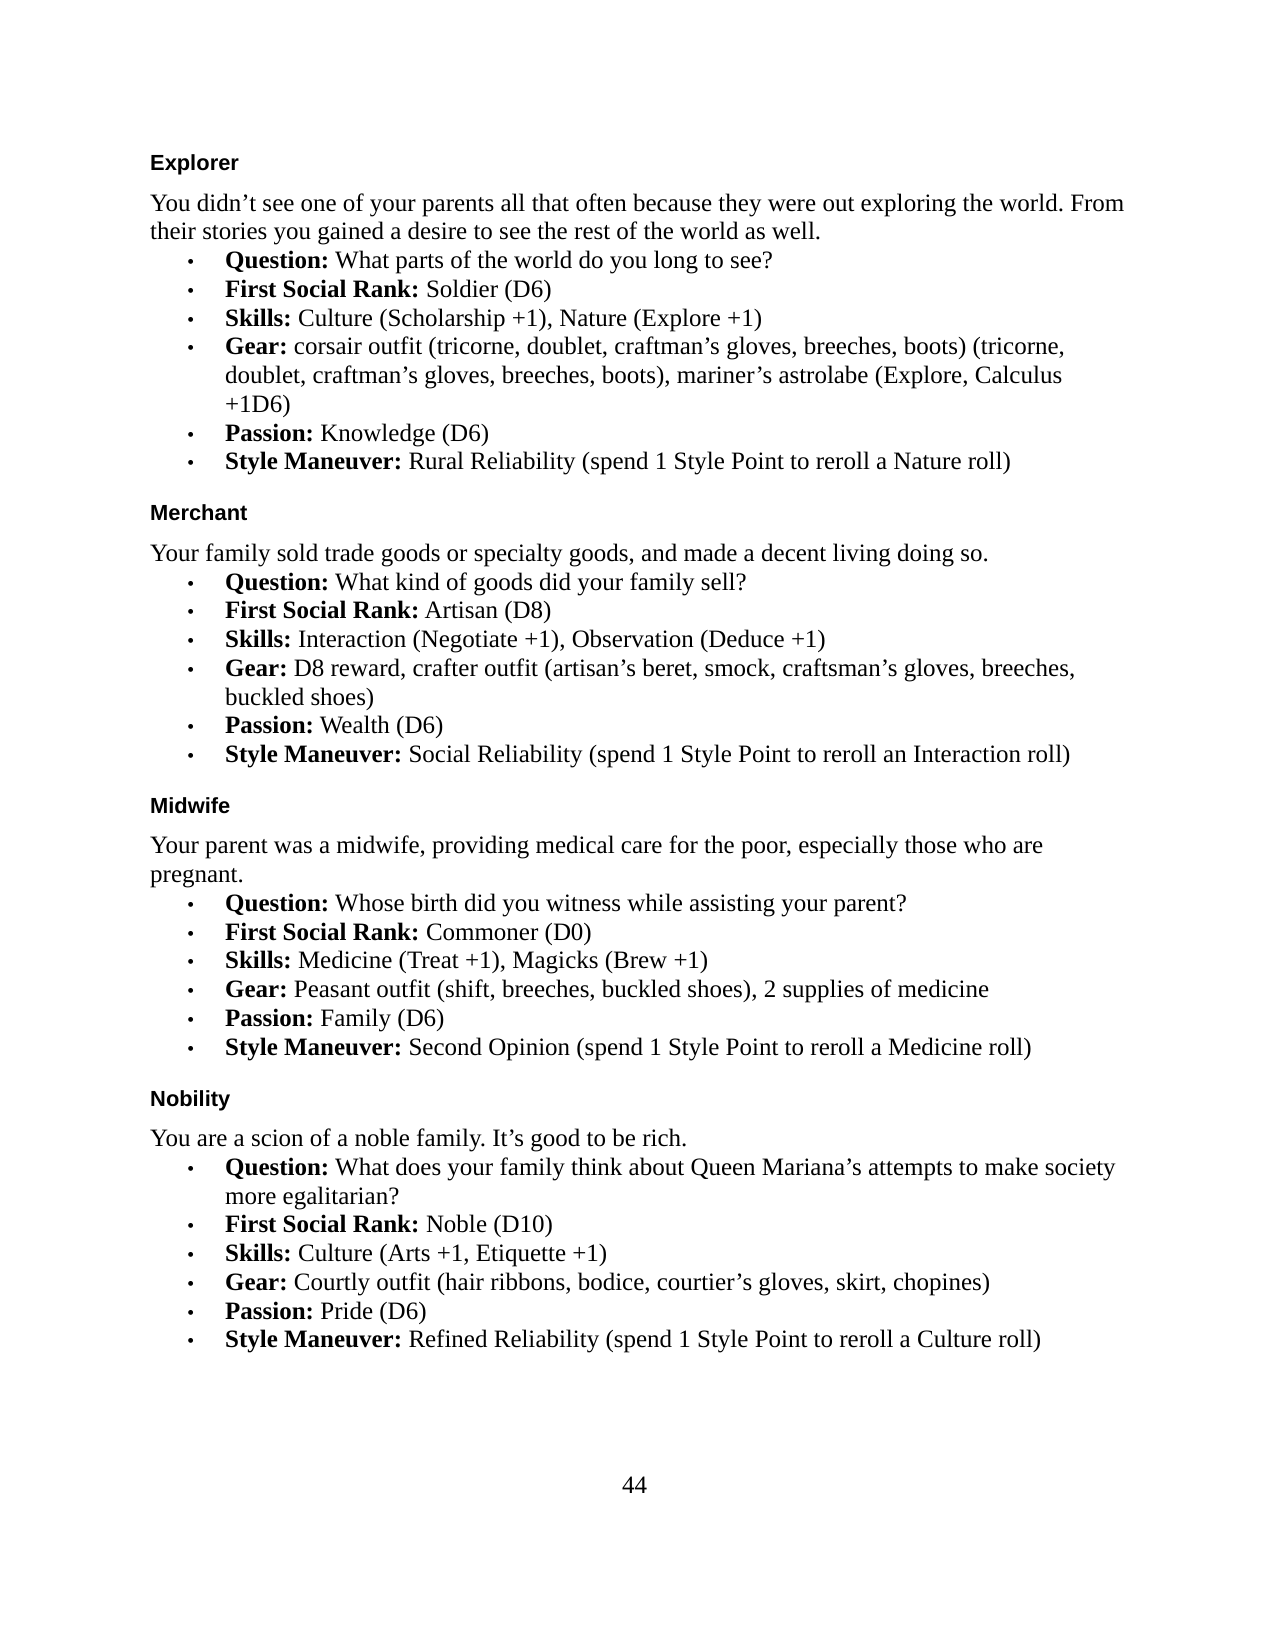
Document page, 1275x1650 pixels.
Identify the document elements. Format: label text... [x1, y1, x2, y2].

list First Social Rank: Soldier (D6) [187, 274, 1125, 303]
list First Social Rank: Artisan (D8) [187, 595, 1125, 624]
subtitle Merchant [150, 500, 1125, 525]
list Style Maneuver: Social Reliability (spend 1 Style Point to reroll an Interaction roll) [187, 739, 1125, 768]
list Passion: Family (D6) [187, 1003, 1125, 1032]
list Skills: Medicine (Treat +1), Magicks (Brew +1) [187, 946, 1125, 974]
list Question: Whose birth did you witness while assisting your parent? [187, 888, 1125, 917]
subtitle Explorer [150, 150, 1125, 175]
list Question: What does your family think about Queen Mariana’s attempts to make society more egalitarian? [187, 1152, 1125, 1209]
text Your parent was a midwife, providing medical care for the poor, especially those who are pregnant. [150, 831, 1125, 888]
text Your family sold trade goods or specialty goods, and made a decent living doing so. [150, 538, 1125, 567]
text You are a scion of a noble family. It’s good to be rich. [150, 1123, 1125, 1152]
list Skills: Interaction (Negotiate +1), Observation (Deduce +1) [187, 624, 1125, 653]
list First Social Rank: Commoner (D0) [187, 917, 1125, 946]
list Passion: Wealth (D6) [187, 710, 1125, 739]
list Passion: Knowledge (D6) [187, 418, 1125, 446]
subtitle Nobility [150, 1086, 1125, 1111]
list Question: What kind of goods did your family sell? [187, 567, 1125, 595]
list Passion: Pride (D6) [187, 1296, 1125, 1324]
list Gear: D8 reward, crafter outfit (artisan’s beret, smock, craftsman’s gloves, breeches, buckled shoes) [187, 653, 1125, 710]
list Gear: Peasant outfit (shift, breeches, buckled shoes), 2 supplies of medicine [187, 974, 1125, 1003]
list Style Maneuver: Refined Reliability (spend 1 Style Point to reroll a Culture roll) [187, 1324, 1125, 1353]
list First Social Rank: Noble (D10) [187, 1209, 1125, 1238]
text You didn’t see one of your parents all that often because they were out exploring the world. From their stories you gained a desire to see the rest of the world as well. [150, 188, 1125, 245]
list Skills: Culture (Scholarship +1), Nature (Explore +1) [187, 303, 1125, 331]
list Question: What parts of the world do you long to see? [187, 245, 1125, 274]
list Gear: corsair outfit (tricorne, doublet, craftman’s gloves, breeches, boots) (tricorne, doublet, craftman’s gloves, breeches, boots), mariner’s astrolabe (Explore, Calculus +1D6) [187, 331, 1125, 418]
subtitle Midwife [150, 793, 1125, 818]
list Style Maneuver: Rural Reliability (spend 1 Style Point to reroll a Nature roll) [187, 446, 1125, 475]
list Skills: Culture (Arts +1, Etiquette +1) [187, 1238, 1125, 1267]
list Gear: Courtly outfit (hair ribbons, bodice, courtier’s gloves, skirt, chopines) [187, 1267, 1125, 1296]
list Style Maneuver: Second Opinion (spend 1 Style Point to reroll a Medicine roll) [187, 1032, 1125, 1061]
